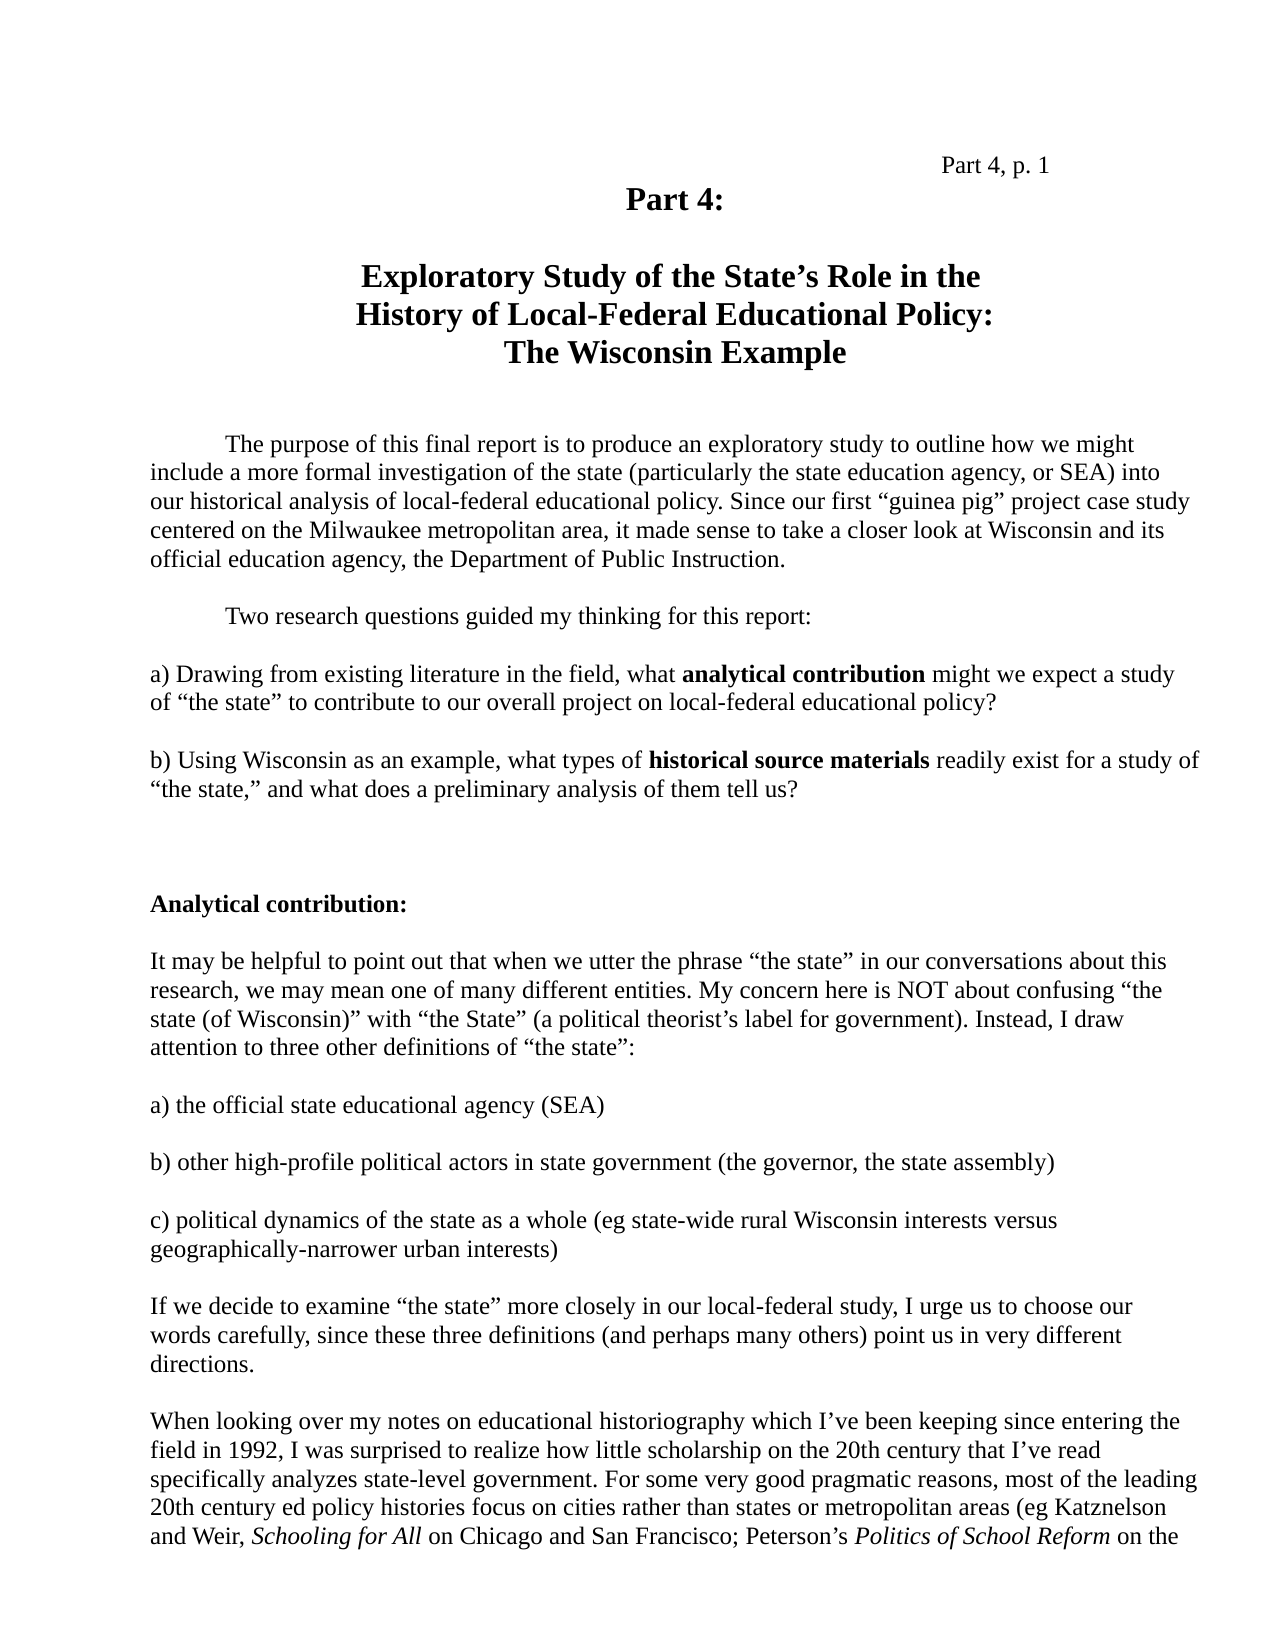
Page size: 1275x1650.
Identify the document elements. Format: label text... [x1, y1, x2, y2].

text It may be helpful to point out that when we utter the phrase “the state” in our conversations about this research, we may mean one of many different entities. My concern here is NOT about confusing “the state (of Wisconsin)” with “the State” (a political theorist’s label for government). Instead, I draw attention to three other definitions of “the state”: [150, 946, 1200, 1061]
text b) Using Wisconsin as an example, what types of historical source materials readily exist for a study of “the state,” and what does a preliminary analysis of them tell us? [150, 745, 1200, 802]
text Exploratory Study of the State’s Role in the [150, 256, 1200, 294]
text Analytical contribution: [150, 889, 1200, 917]
text The purpose of this final report is to produce an exploratory study to outline how we might include a more formal investigation of the state (particularly the state education agency, or SEA) into our historical analysis of local-federal educational policy. Since our first “guinea pig” project case study centered on the Milwaukee metropolitan area, it made sense to take a closer look at Wisconsin and its official education agency, the Department of Public Instruction. [150, 429, 1200, 572]
text If we decide to examine “the state” more closely in our local-federal study, I urge us to choose our words carefully, since these three definitions (and perhaps many others) point us in very different directions. [150, 1291, 1200, 1377]
text a) Drawing from existing literature in the field, what analytical contribution might we expect a study of “the state” to contribute to our overall project on local-federal educational policy? [150, 659, 1200, 716]
text The Wisconsin Example [150, 333, 1200, 371]
text b) other high-profile political actors in state government (the governor, the state assembly) [150, 1147, 1200, 1176]
text Two research questions guided my thinking for this report: [150, 601, 1200, 630]
text a) the official state educational agency (SEA) [150, 1090, 1200, 1119]
text When looking over my notes on educational historiography which I’ve been keeping since entering the field in 1992, I was surprised to realize how little scholarship on the 20th century that I’ve read specifically analyzes state-level government. For some very good pragmatic reasons, most of the leading 20th century ed policy histories focus on cities rather than states or metropolitan areas (eg Katznelson and Weir, Schooling for All on Chicago and San Francisco; Peterson’s Politics of School Reform on the [150, 1406, 1200, 1550]
text c) political dynamics of the state as a whole (eg state-wide rural Wisconsin interests versus geographically-narrower urban interests) [150, 1205, 1200, 1262]
text History of Local-Federal Educational Policy: [150, 294, 1200, 333]
text Part 4: [150, 179, 1200, 218]
